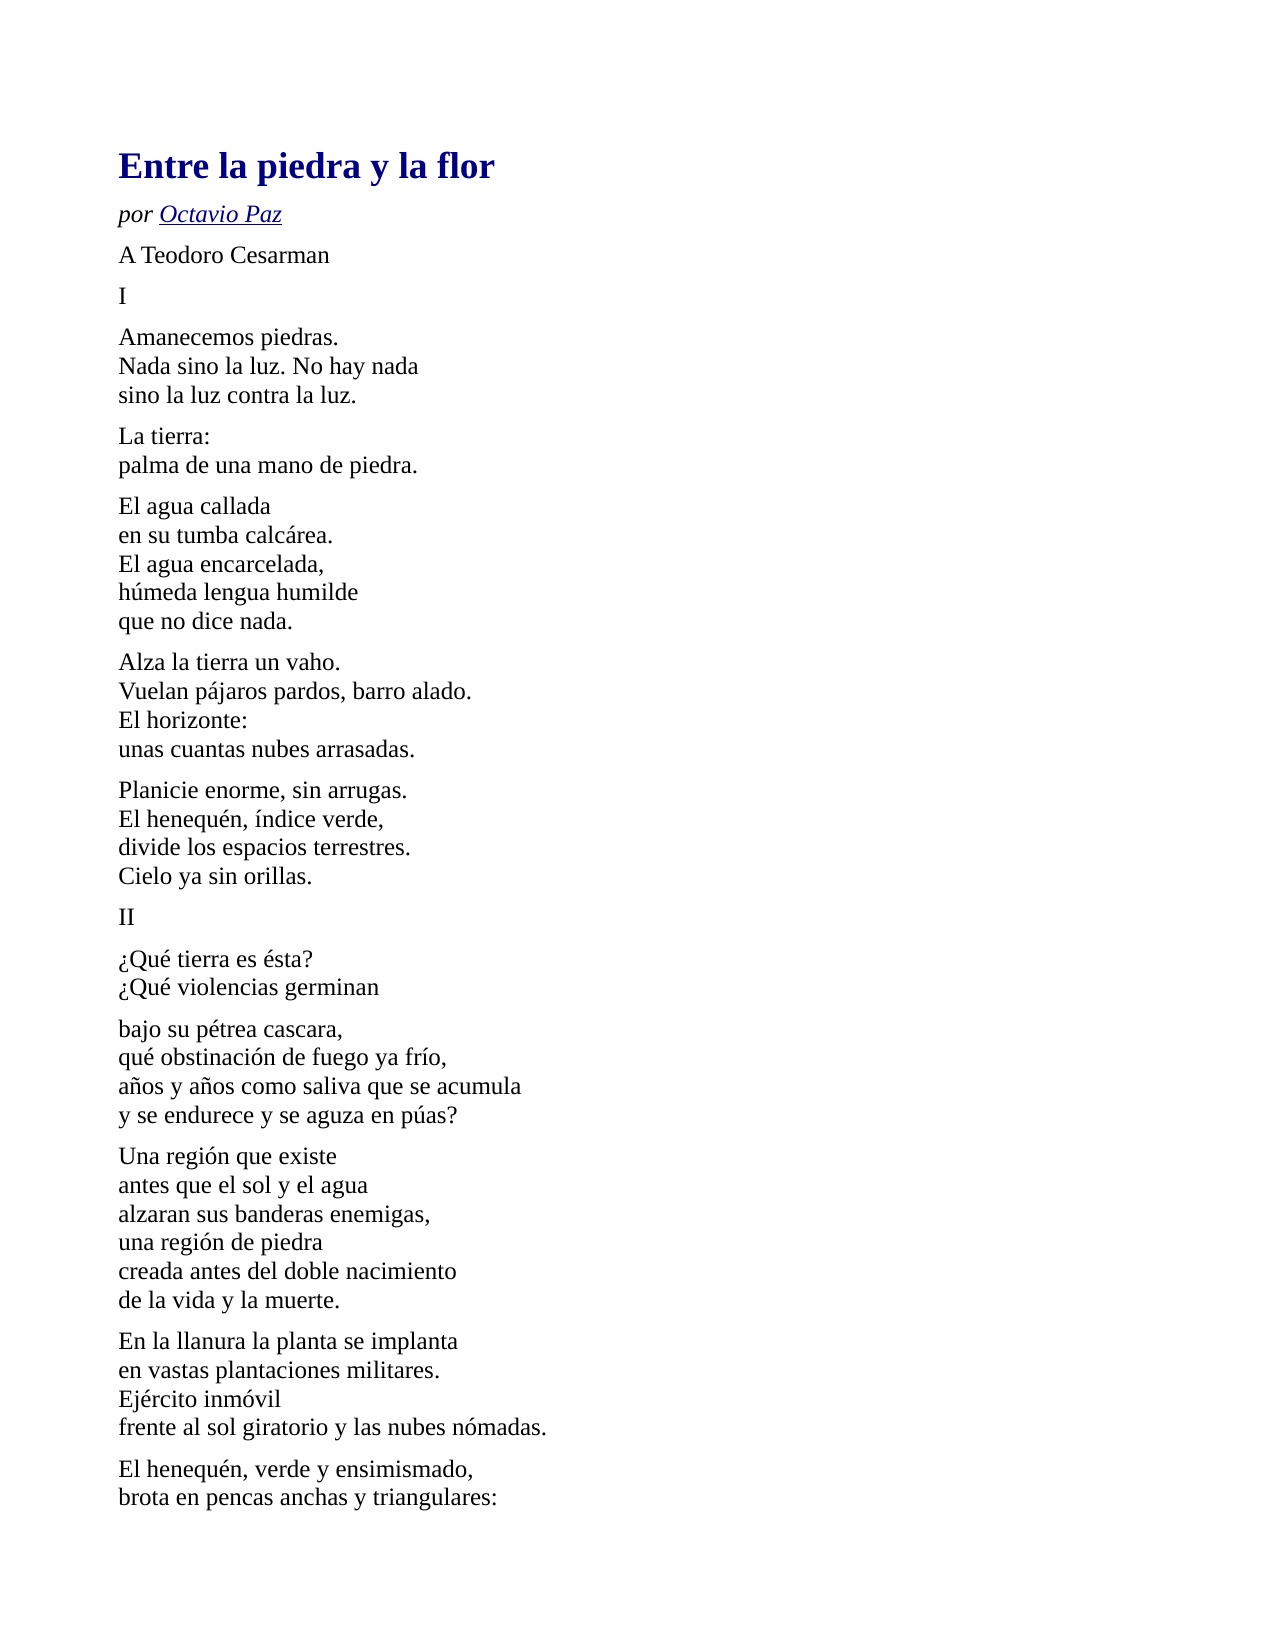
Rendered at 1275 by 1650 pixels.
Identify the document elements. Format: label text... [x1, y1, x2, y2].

text Amanecemos piedras. Nada sino la luz. No hay nada sino la luz contra la luz. [118, 322, 1157, 409]
subtitle Entre la piedra y la flor [118, 143, 1157, 186]
text por Octavio Paz [118, 199, 1157, 227]
text A Teodoro Cesarman [118, 240, 1157, 269]
text II [118, 902, 1157, 931]
text Una región que existe antes que el sol y el agua alzaran sus banderas enemigas, una región de piedra creada antes del doble nacimiento de la vida y la muerte. [118, 1141, 1157, 1314]
text El henequén, verde y ensimismado, brota en pencas anchas y triangulares: [118, 1454, 1157, 1511]
text En la llanura la planta se implanta en vastas plantaciones militares. Ejército inmóvil frente al sol giratorio y las nubes nómadas. [118, 1326, 1157, 1441]
text El agua callada en su tumba calcárea. El agua encarcelada, húmeda lengua humilde que no dice nada. [118, 491, 1157, 635]
text Alza la tierra un vaho. Vuelan pájaros pardos, barro alado. El horizonte: unas cuantas nubes arrasadas. [118, 647, 1157, 762]
text La tierra: palma de una mano de piedra. [118, 421, 1157, 479]
text Planicie enorme, sin arrugas. El henequén, índice verde, divide los espacios terrestres. Cielo ya sin orillas. [118, 775, 1157, 890]
text I [118, 281, 1157, 310]
text bajo su pétrea cascara, qué obstinación de fuego ya frío, años y años como saliva que se acumula y se endurece y se aguza en púas? [118, 1014, 1157, 1129]
text ¿Qué tierra es ésta? ¿Qué violencias germinan [118, 944, 1157, 1001]
